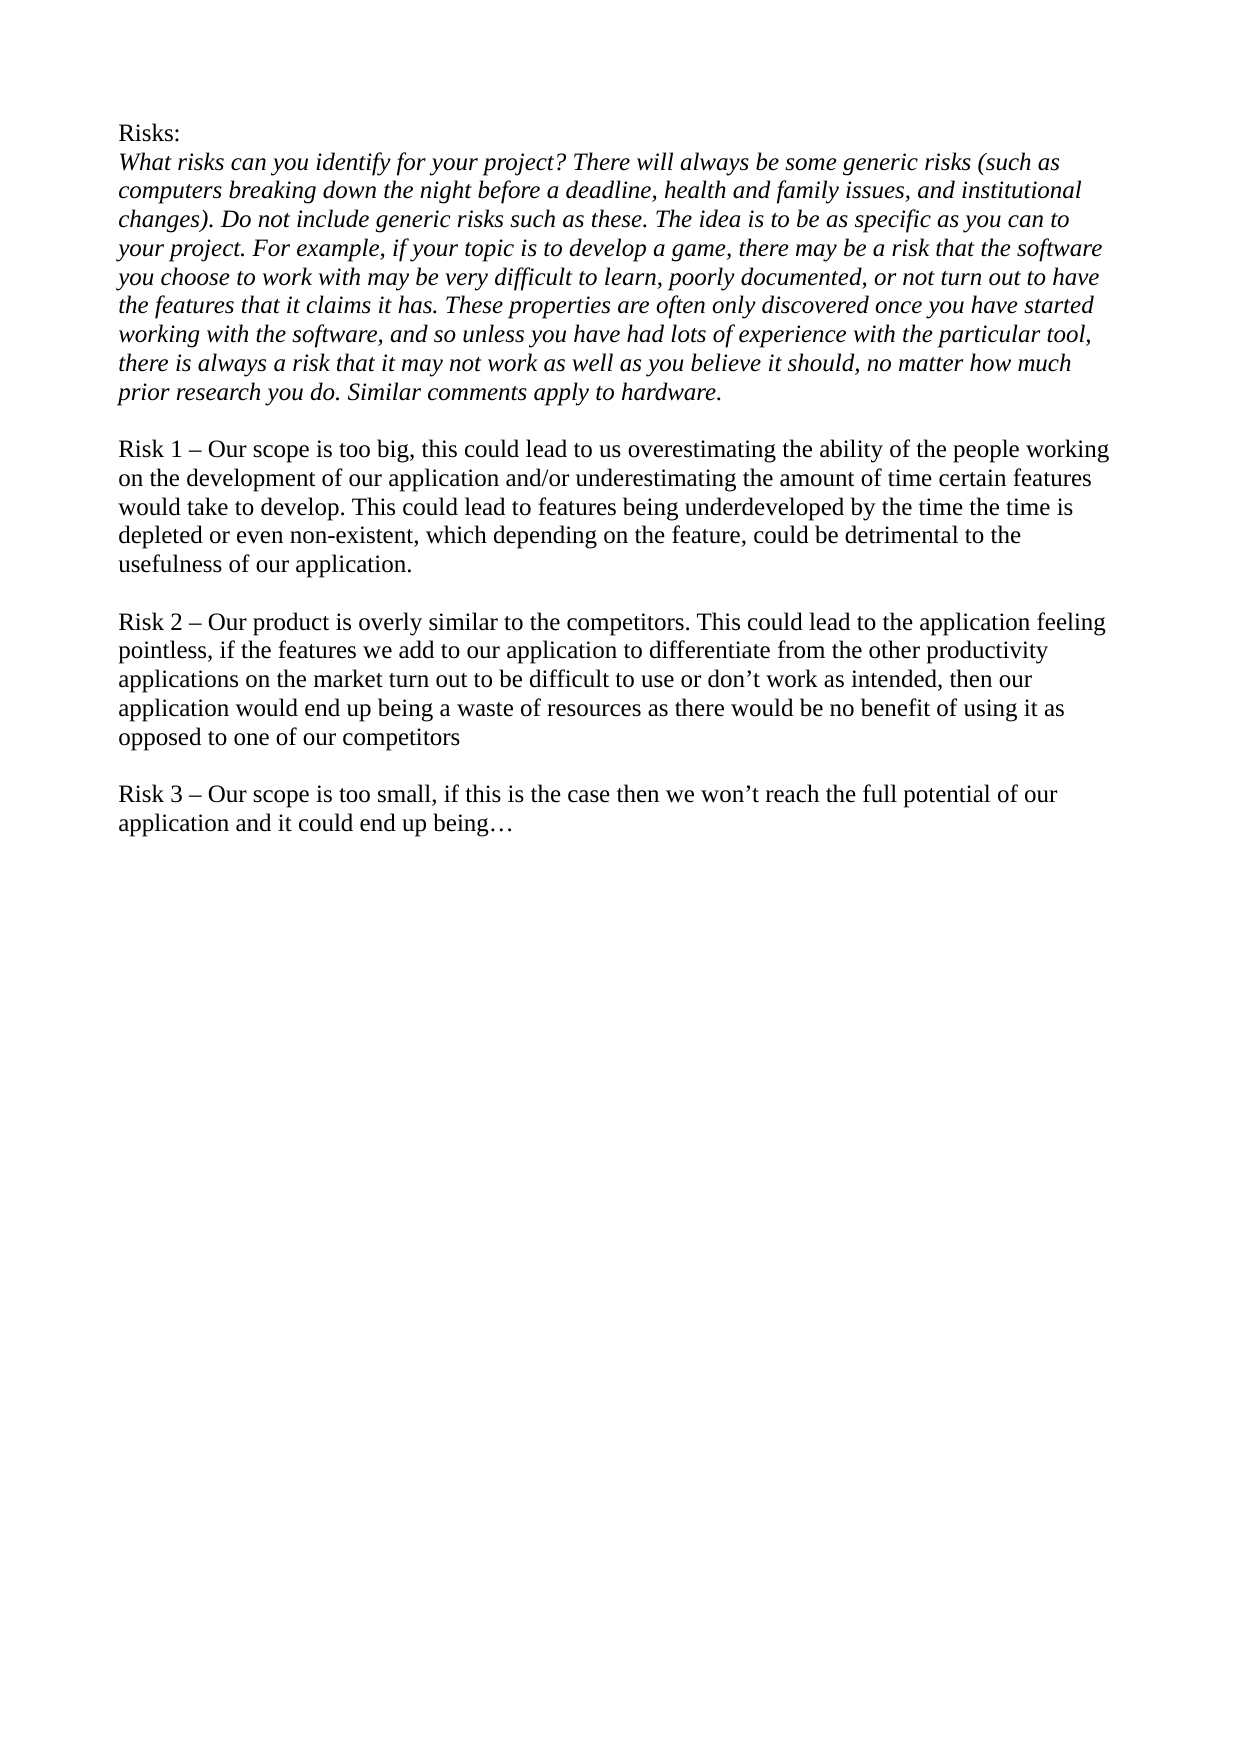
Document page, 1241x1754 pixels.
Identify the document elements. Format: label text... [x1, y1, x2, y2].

text What risks can you identify for your project? There will always be some generic risks (such as computers breaking down the night before a deadline, health and family issues, and institutional changes). Do not include generic risks such as these. The idea is to be as specific as you can to your project. For example, if your topic is to develop a game, there may be a risk that the software you choose to work with may be very difficult to learn, poorly documented, or not turn out to have the features that it claims it has. These properties are often only discovered once you have started working with the software, and so unless you have had lots of experience with the particular tool, there is always a risk that it may not work as well as you believe it should, no matter how much prior research you do. Similar comments apply to hardware. [118, 147, 1122, 406]
text Risk 1 – Our scope is too big, this could lead to us overestimating the ability of the people working on the development of our application and/or underestimating the amount of time certain features would take to develop. This could lead to features being underdeveloped by the time the time is depleted or even non-existent, which depending on the feature, could be detrimental to the usefulness of our application. [118, 434, 1122, 578]
text Risks: [118, 118, 1122, 147]
text Risk 3 – Our scope is too small, if this is the case then we won’t reach the full potential of our application and it could end up being… [118, 779, 1122, 837]
text Risk 2 – Our product is overly similar to the competitors. This could lead to the application feeling pointless, if the features we add to our application to differentiate from the other productivity applications on the market turn out to be difficult to use or don’t work as intended, then our application would end up being a waste of resources as there would be no benefit of using it as opposed to one of our competitors [118, 607, 1122, 751]
